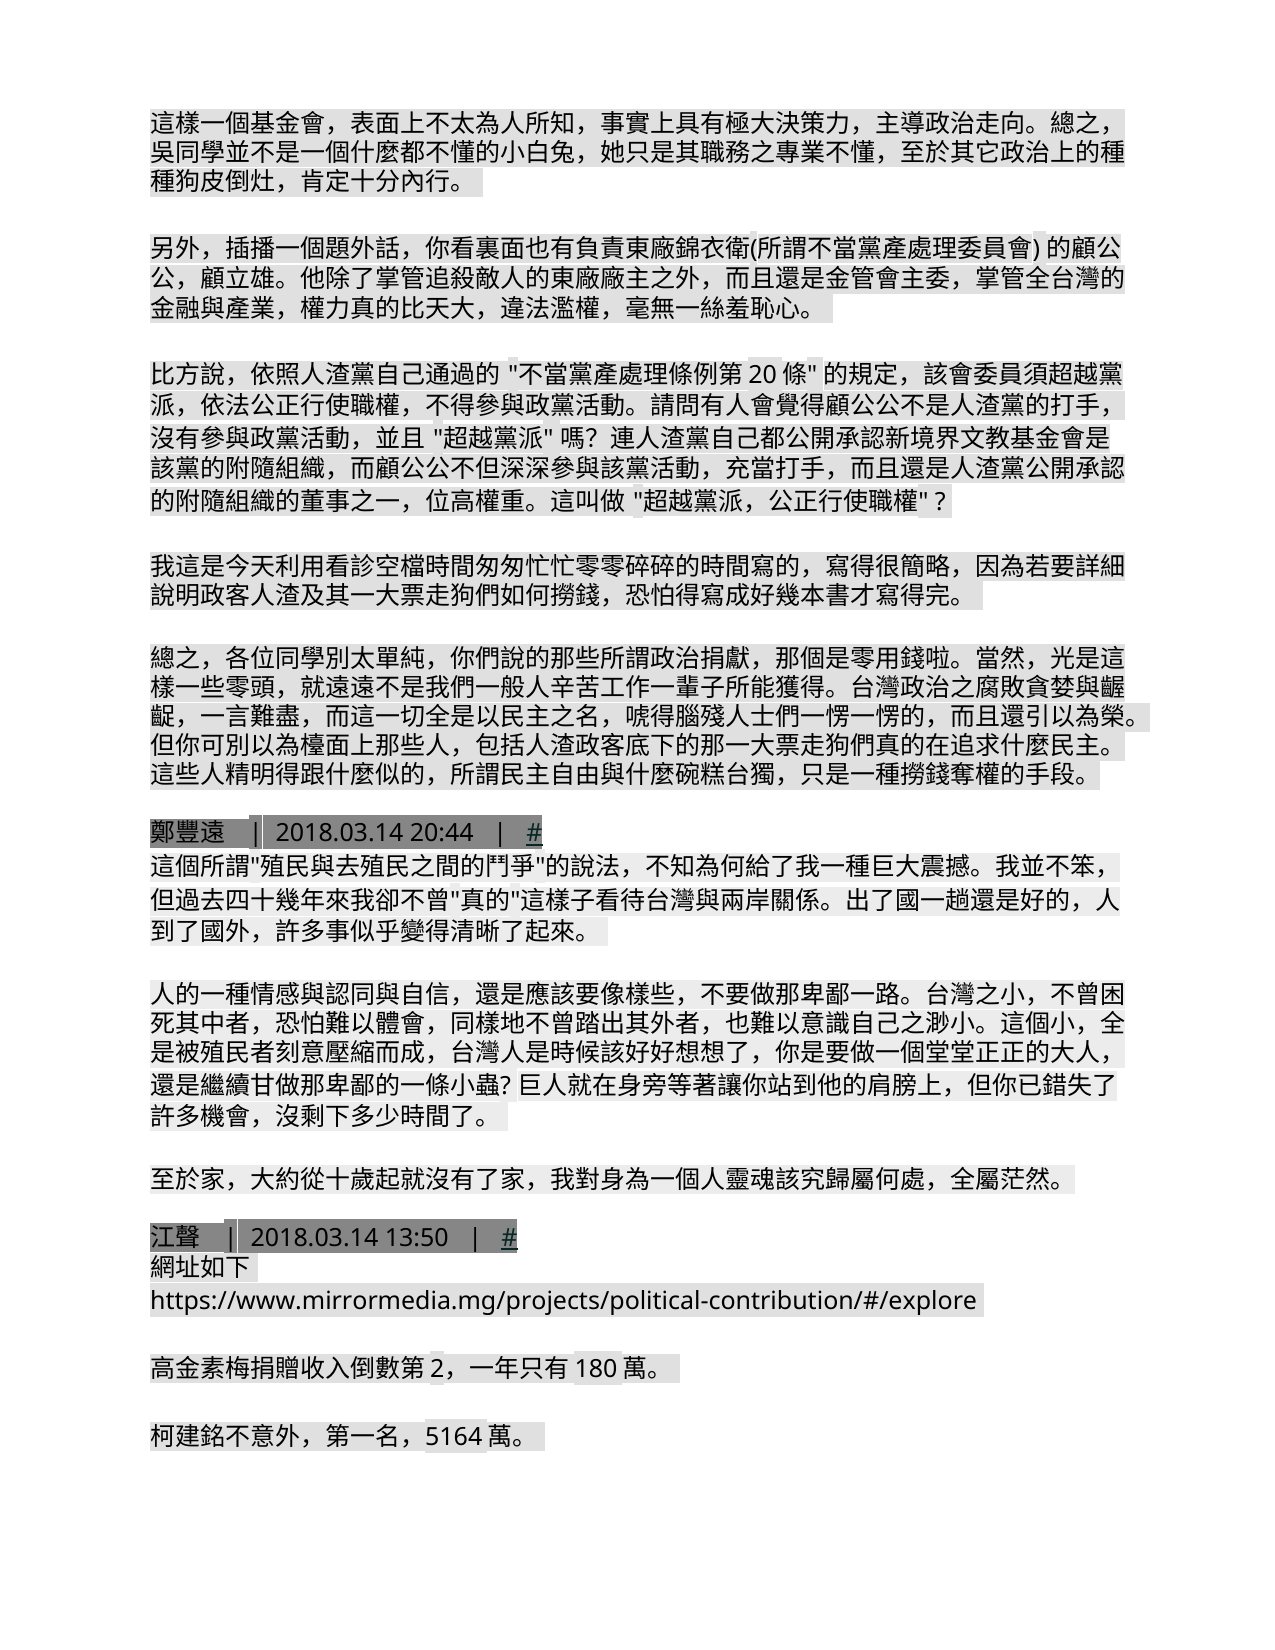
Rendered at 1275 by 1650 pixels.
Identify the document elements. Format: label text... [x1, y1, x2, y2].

text 網址如下 https://www.mirrormedia.mg/projects/political-contribution/#/explore 高金素梅捐贈收入倒數第2，一年只有180萬。 柯建銘不意外，第一名，5164萬。 [150, 1253, 1125, 1521]
text 江聲 | 2018.03.14 13:50 | # [150, 1219, 1125, 1253]
text 這個所謂"殖民與去殖民之間的鬥爭"的說法，不知為何給了我一種巨大震撼。我並不笨，但過去四十幾年來我卻不曾"真的"這樣子看待台灣與兩岸關係。出了國一趟還是好的，人到了國外，許多事似乎變得清晰了起來。 人的一種情感與認同與自信，還是應該要像樣些，不要做那卑鄙一路。台灣之小，不曾困死其中者，恐怕難以體會，同樣地不曾踏出其外者，也難以意識自己之渺小。這個小，全是被殖民者刻意壓縮而成，台灣人是時候該好好想想了，你是要做一個堂堂正正的大人，還是繼續甘做那卑鄙的一條小蟲? 巨人就在身旁等著讓你站到他的肩膀上，但你已錯失了許多機會，沒剩下多少時間了。 至於家，大約從十歲起就沒有了家，我對身為一個人靈魂該究歸屬何處，全屬茫然。 [150, 849, 1125, 1194]
text 各位同學，別說給我笑了，你們一定都還沒有四十歲，所以才會對政治這麼單純。你們貼的這東西一點都看不出政商關係啦，只看得出絲毫不具意義的一種零用錢記錄。柯建銘只有八千多萬？真是太小看人了，酒店交際喬事的花費恐怕都不止這些。這些零用錢的後面，至少要再加上一至三個零，也許才比較接近事實。 政治人物這工作，投資報酬率非常高，一本萬利，撈錢方式千千萬萬種，足以寫成一本厚達千頁的教科書，但總的來說大約有三種，一種合法，一種非法，一種以合法掩飾非法。 所謂以合法掩護非法，方式就有千百種，比方說，明明非法，但法院是他們家開的，所以保證不會有事。就算有事，最後也會搞到一點事都沒有，真的是 "揪感心" 耶。台灣法官對於權勢者總是很窩心，很體貼，就算罪證昭彰，眾目睽睽，難以脫罪，但還是可以拖拖拖，以拖待變，拖到天長地久，最後要搞到三審定讞，可以拖上幾十年。倘若你想看到政治歹徒們被打入監牢，只好等下輩子再說了。 很想舉些實例，但怕小命難保。不過我還是隨便可以講幾個常見模式，比方說內線交易，保證個個是股神，這個才是大賺，人家哪看得上什麼政治捐獻規定的每個人僅限十萬元；這一點錢，炒股手續費都不夠。 還有比方說都更，都市更新，或土地重劃，原子筆畫一畫，明天就是千百倍的暴利進了口袋；原本一坪也許五千元，原子筆一畫，農地變建地，文教區變商業區，馬上一坪變五十萬、一百萬都有可能。不信你去注意一下，為什麼這些政商名流個個都那麼厲害，難道是未卜先知？某個區域今年要土地重劃，他去年就已經把周邊土地全給低價搜括了。 還有比方說，沒有價值的山坡地，也許一坪五百或一千，買一座山，假若一千坪，就算你一百萬好了。可是，明明這是農地或山坡地，但他神通廣大，居然可以蓋大樓，也許蓋個靈骨塔，一個塔位賣你二十萬好了，倘若三千個塔位，那就是六億進了口袋。 可是，這不是違法嗎？台灣是民主聖地，自由寶島，違法又怎麼樣？你有膽就去揭發啊，看你有幾條命可活。 難道你以為這些只是黑道魚肉鄉民的作為？當然不是，沒有政治上的白道，哪來地方上的黑道？白道的白天，恐怕都比黑道的黑夜還更黑。 當然，政治人物不會笨到自己掛名當股東，等著你來揭發，他總是會有無數的收錢管道與人頭。 非法的部份講不完啦，要講完恐怕得講到後年中秋。合法掩飾非法的部份更是微妙複雜，比方說表面上公正公開的招標，其實工程要包給誰早已決定，環評過不過，也早已決定，萬一真的擺不平，大不了派出長槍隊，賞你幾顆子彈，只是兵家常事。你看綠營的什麼慶富案，納稅人幾百億白花花的銀子就這樣沒了，明目張膽囂張跋扈的官商勾結，會有事嗎？會繩之以法嗎？當然不會。 另外就是無窮無盡的無數採購之回扣，其中以所謂秘密外交及軍購最為搶手，甜頭動輒數十億數百億，只要寫個 "機密"，就全由人渣們任意吃喝了；隨便幹上一票，都是你我一般人就算辛苦工作五千年、從周朝工作到現在，也絕對賺不到的天文數字般的暴利。 至於像賣官鬻爵之類的就不用說了，打從三十年前的黨外時代起，黨外的一些政治明星們就開始賣官位：想當科長，很簡單啊，一百萬拿來；想當處長，很簡單啊，行情價若干等等等。我講的這些，不管是來黑的，來武的，或是來陰的，來文的，全都是有人證物證的，只是不敢點名，也無法點名，因為一旦點名，就勢必得牽扯出一堆人證。 問題是，沒有人會願意出面做證，而法院也絕不可能偵辦。人渣黨一上台，馬上把旨在打老虎的特偵組給廢了；特偵組被廢除解散後，人渣政客們更是可以高枕無憂為所欲為了。 大家心知肚明，台灣有幾個法官檢察官是有膽子的？欺壓弱勢很凶猛，威風十足，動輒小案大辦，沒案都能給你弄出案子來，增加辦案績效。但是，對於權勢者卻很 "溫馨" 很 "體貼"，揪感心ㄟ。阿扁之所以被抓入獄，那是因為綠營內部率先窩裏反，進而鼓動民情，法官才敢辦。 你看，阿扁的一堆尚未結案的案子，不是以生病為藉口而停止審判多年嗎？前一陣子，停辦時間到了，依法必須重啟審判，結果綠到爆的所謂監察委員、阿扁提拔的陳師孟，大喝一聲說 "給恁爸重啟審判試試看，絕對會給你好看！" 結果，所有法官竟然瞬間踩煞車，又不辦了。天底下竟然有這種司法！ 至於所謂合法的部份，一樣罄竹難書，雞犬昇天的事就不用說了，幾萬個職位在綠營手上，想給誰就給誰，親朋好友及同志們，看你喜歡哪個工作，不用客氣，儘管自己挑，而且保證 "錢多事少離家近，免經驗可"。很多所謂工作，什麼顧問啦，諮詢委員啦，資政啦，一年開會開不到兩次，每年幾百萬元就自動進了口袋。 你知道嗎？政府一年編個兩千億預算養上千個所謂基金會，大多是一些稀奇古怪的養蚊子基金會。基金會是什麼東西？就是犒賞自己人、拉攏各路人馬的一種提款機。只要政府捐助不超過基金會收入的一半，就不需要受到任何監督，完全不透明，愛怎麼花就怎麼花，愛怎麼撈就怎麼撈，而且董監事往往個個坐領高薪，啥事也不用幹，每年幾百萬甚至幾千萬的銀子就自動進了口袋。 跟基金會類似的，就是幾千家上市上櫃公司的所謂獨董或各種董監事與顧問或董事長總經理等等等。你看，綠營的前行政院長林全，他每天什麼事都不用做，就靠著幾家公司的董事身份就能一年坐領兩千多萬的乾薪。而且，你要知道哦，林全畢竟還是綠營裏頭極少數算是很乾淨清廉的人，就有這等收入，更不用說其他貪得無饜的豺狼虎豹了。 難道這些人每年坐領千萬乾薪是因為他們很有才華很有能力？因此身兼多職？當然不是。而是因為他們是綠的，是自己人，是權勢者，可以有效圖利於背後金主，給個幾千幾百萬算什麼。 另外，還有數不清的各種國營事業，也是撈錢的來源之一，這事若要說清楚，恐怕得說到後年端午節才說得完。 稍微岔開一下主題，舉一個根本不重要的人為例，叫陳錦稷，留學英國一年，在倫敦政經學院唸了碩士，在淡江完成博士學位，念經濟；看其文章，學識平庸，無甚特長，但因家世顯赫，成為綠營所刻意栽培的明日之星。如果我沒記錯，他的岳父就是鄭深池，鄭就是兆豐金控董事長，長榮總裁張榮發的女婿。 這位陳錦稷同學，1975年生，現在才四十三歲，但你看他的履歷，隨便一列就是一長串，真要寫完，得寫上好幾頁A4紙。這麼多職位，憑什麼？憑他很有才華嗎？別說給我笑了。 台灣金控獨立董事（現任） 台灣金控/台銀人壽獨立董事 富邦金控/富邦人壽/富邦產險獨立董事 中華民國期貨業商業同業公會顧問 財政部公益彩券監理委員會委員 中央公共債務管理委員會委員 行政院政務顧問 行政院國際經貿策略小組產學諮詢會委員 台北市政府市政顧問 台中市政府研究發展考核委員會委員 台中市政府公共債務管理委員會委員 屏東縣政府公共債務管理委員會委 新台灣國策智庫主任 雲林縣政府財政局局長 中華開發工業銀行資深襄理 台糖公司諮詢委員 財團法人新境界文教基金會副執行長 財團法人青平台基金會董事 社團法人台灣公共議題研究協會理事 社團法人台灣財稅人權保障協會理事 社團法人英國倫敦政經學院台灣校友會理事 你看這份履歷裏頭，有一個最重要的職位之一就是新境界文教基金會副執行長，這個基金會的董事長就是蔡啥小，副董事長是邱義仁和前行政院長林錫耀，邱、林兩人同時也是民進黨選舉對策委員會的操盤手。 人渣黨上台後，最積極做的事之一就是追殺國民黨，以所謂追討不當黨產為藉口，要把國民黨的金脈全數砍斷，讓它彈盡援絕，氣絕而死。但是事實上，人渣黨的不當黨產和無數的基金會 (所謂政黨附隨組織)，絕不亞於國民黨之腐敗與貪婪，無數烏七媽黑的官商勾結與政治操弄，就是藉著這類所謂基金會充當白手套來進行。 人渣黨掌權後所設立的擴權撈錢黑機關一大堆，什麼 "不當黨產處理委員會" 就是其中一個最惡質最荒唐全然違法無惡不作的黑機關，類似東廠錦衣衛。其它像什麼新南向辦公室以及一堆巧立名目的官方基金會及黑機關，更是數不清。 除了這些官方性質的擴權濫權撈錢黑機關之外，許多綠營政治人物也都各自設有基金會，做為一種個人提款機，一種官商勾結擴大影響力的金脈人脈與政治操弄平白，全然不透明。我們每個人再累也得辛苦工作，比方說我要償還房貸，最少得工作到70歲。但是，請你告訴我，哪個政治人物有在工作？完全不用，照樣吃香喝辣，好像他家在印鈔票似的，因為撈錢管道實在太多太多了。 人渣黨無數的基金會，無數的附隨組織，但他卻只公開承認了新境界文教基金會，說是該黨的 "唯一" 附隨組織。這是睜眼說瞎話。不過，這不是我現在想要說的重點。我要說的是，新境界基金會之於人渣黨，差不多就猶如CIA的化身--民主輸出基金會(NED) 以及一些所謂智庫 (例如不久前寫過的 Richard Armitage 及黑暗王子 Richard Perle、Rumsfeld 等人之 " The Project for the New American Century " 及 " Project 2049 Institute " 等所謂智庫) 之於美國政府；不光是錢的運作與掠奪，不光是政商人脈之掛勾，更是一種結合黨、政、軍、商、學與所謂社運之複合體，掌控真正的政治權力走向。 最近常被人批評的北農總經理吳音寧，大家講到她，似乎把她看成一種無能的小公主、小白兔。事實上，專業上也許無能，但她可不是小公主，也不是小白兔，黨政軍商學關係涉入之深，豈是一朝一夕。比方說，她就是新境界文教基金會的董事，而且已連任許多年。現在是第十屆，董事名單如下： 蔡英文、洪耀福、段宜康、柯建銘、陳菊、邱義仁、王震緯、王榮璋、平路、何飛鵬、吳念真、吳音寧、林萬億、施俊吉、胡勝正、陳正然、陳聖德、黃育徵、黃淑德、鄭英耀、顧立雄。 這樣一個基金會，表面上不太為人所知，事實上具有極大決策力，主導政治走向。總之，吳同學並不是一個什麼都不懂的小白兔，她只是其職務之專業不懂，至於其它政治上的種種狗皮倒灶，肯定十分內行。 另外，插播一個題外話，你看裏面也有負責東廠錦衣衛(所謂不當黨產處理委員會) 的顧公公，顧立雄。他除了掌管追殺敵人的東廠廠主之外，而且還是金管會主委，掌管全台灣的金融與產業，權力真的比天大，違法濫權，毫無一絲羞恥心。 比方說，依照人渣黨自己通過的 "不當黨產處理條例第20條" 的規定，該會委員須超越黨派，依法公正行使職權，不得參與政黨活動。請問有人會覺得顧公公不是人渣黨的打手，沒有參與政黨活動，並且 "超越黨派" 嗎？連人渣黨自己都公開承認新境界文教基金會是該黨的附隨組織，而顧公公不但深深參與該黨活動，充當打手，而且還是人渣黨公開承認的附隨組織的董事之一，位高權重。這叫做 "超越黨派，公正行使職權" ? 我這是今天利用看診空檔時間匆匆忙忙零零碎碎的時間寫的，寫得很簡略，因為若要詳細說明政客人渣及其一大票走狗們如何撈錢，恐怕得寫成好幾本書才寫得完。 總之，各位同學別太單純，你們說的那些所謂政治捐獻，那個是零用錢啦。當然，光是這樣一些零頭，就遠遠不是我們一般人辛苦工作一輩子所能獲得。台灣政治之腐敗貪婪與齷齪，一言難盡，而這一切全是以民主之名，唬得腦殘人士們一愣一愣的，而且還引以為榮。但你可別以為檯面上那些人，包括人渣政客底下的那一大票走狗們真的在追求什麼民主。這些人精明得跟什麼似的，所謂民主自由與什麼碗糕台獨，只是一種撈錢奪權的手段。 [150, 75, 1125, 790]
text 鄭豐遠 | 2018.03.14 20:44 | # [150, 815, 1125, 849]
